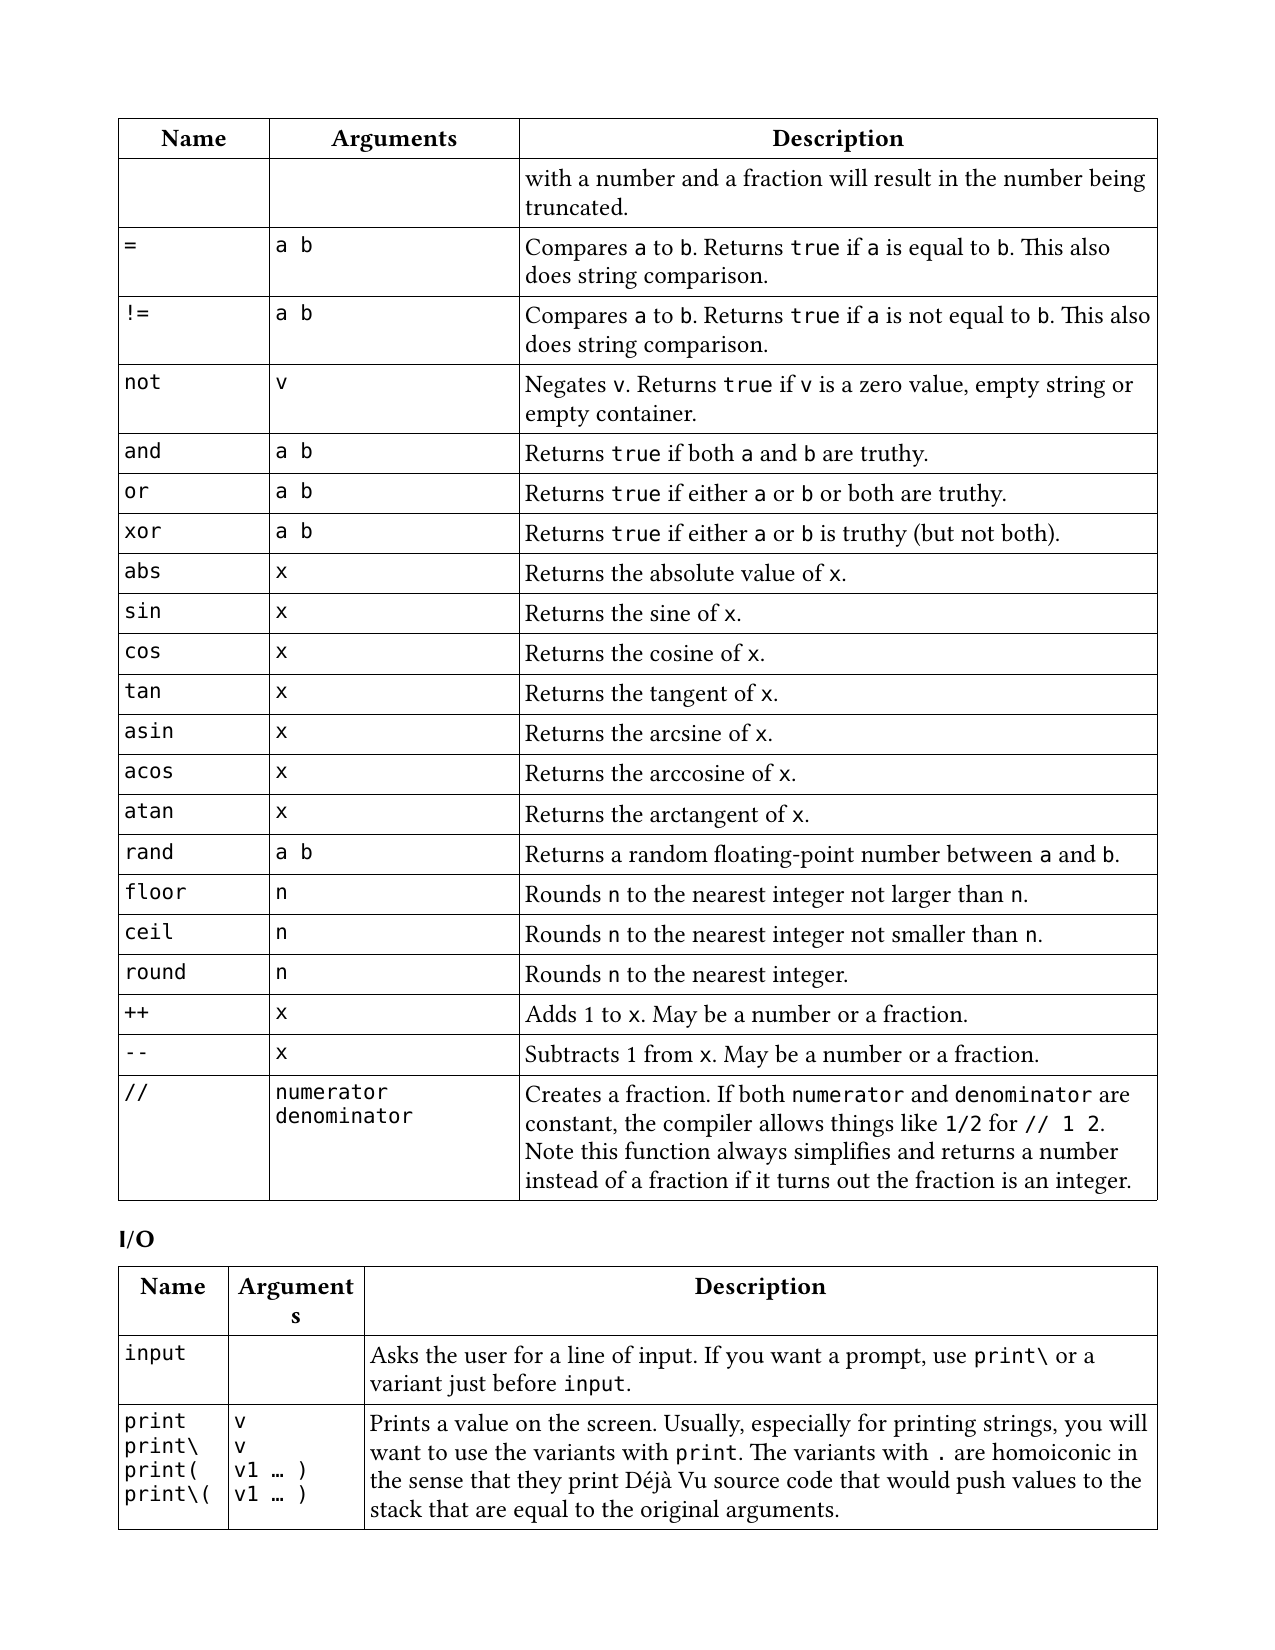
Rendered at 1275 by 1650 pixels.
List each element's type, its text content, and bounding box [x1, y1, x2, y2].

table_cell Subtracts 1 from x. May be a number or a fraction. [520, 1035, 1157, 1074]
table_cell Returns true if either a or b is truthy (but not both). [520, 514, 1157, 553]
table_header Description [365, 1267, 1157, 1335]
table_cell Prints a value on the screen. Usually, especially for printing strings, you will want to use the variants with print. The variants with . are homoiconic in the sense that they print Déjà Vu source code that would push values to the stack that are equal to the original arguments. [365, 1405, 1157, 1529]
table_cell x [270, 634, 519, 673]
table_cell atan [119, 795, 269, 834]
table_cell input [119, 1336, 228, 1404]
table_cell Creates a fraction. If both numerator and denominator are constant, the compiler allows things like 1/2 for // 1 2. Note this function always simplifies and returns a number instead of a fraction if it turns out the fraction is an integer. [520, 1076, 1157, 1200]
table_cell or [119, 474, 269, 513]
table_cell Asks the user for a line of input. If you want a prompt, use print\ or a variant just before input. [365, 1336, 1157, 1404]
table_cell Returns the sine of x. [520, 594, 1157, 633]
table_header Arguments [270, 119, 519, 158]
table_cell Compares a to b. Returns true if a is not equal to b. This also does string comparison. [520, 297, 1157, 364]
table_cell a b [270, 514, 519, 553]
table_cell Returns the absolute value of x. [520, 554, 1157, 593]
table_cell [119, 159, 269, 227]
table_cell x [270, 755, 519, 794]
table_header Name [119, 1267, 228, 1335]
table_cell Returns a random floating-point number between a and b. [520, 835, 1157, 874]
table_cell a b [270, 228, 519, 296]
table_cell x [270, 995, 519, 1034]
table_cell v [270, 365, 519, 433]
table_cell -- [119, 1035, 269, 1074]
table_cell abs [119, 554, 269, 593]
table_cell x [270, 795, 519, 834]
table_cell numerator denominator [270, 1076, 519, 1200]
table_cell [270, 159, 519, 227]
table_cell x [270, 594, 519, 633]
table_cell acos [119, 755, 269, 794]
table_cell asin [119, 715, 269, 754]
table_cell xor [119, 514, 269, 553]
table_cell x [270, 1035, 519, 1074]
table_cell n [270, 915, 519, 954]
table_header Arguments [229, 1267, 364, 1335]
table_cell print print\ print( print\( [119, 1405, 228, 1529]
table_cell Returns the arccosine of x. [520, 755, 1157, 794]
table_cell Negates v. Returns true if v is a zero value, empty string or empty container. [520, 365, 1157, 433]
table_cell // [119, 1076, 269, 1200]
table_cell n [270, 875, 519, 914]
table_header Name [119, 119, 269, 158]
table_cell cos [119, 634, 269, 673]
table_cell and [119, 434, 269, 473]
table_cell Rounds n to the nearest integer not smaller than n. [520, 915, 1157, 954]
subtitle I/O [118, 1225, 1157, 1254]
table_cell tan [119, 675, 269, 713]
table_cell x [270, 675, 519, 713]
table_cell x [270, 715, 519, 754]
table_cell Returns true if both a and b are truthy. [520, 434, 1157, 473]
table_cell Returns the tangent of x. [520, 675, 1157, 713]
table_cell ceil [119, 915, 269, 954]
table_cell ++ [119, 995, 269, 1034]
table_cell sin [119, 594, 269, 633]
table_cell Rounds n to the nearest integer not larger than n. [520, 875, 1157, 914]
table_cell n [270, 955, 519, 994]
table_cell Compares a to b. Returns true if a is equal to b. This also does string comparison. [520, 228, 1157, 296]
table_header Description [520, 119, 1157, 158]
table_cell v v v1 … ) v1 … ) [229, 1405, 364, 1529]
table_cell Returns the arcsine of x. [520, 715, 1157, 754]
table_cell rand [119, 835, 269, 874]
table_cell Rounds n to the nearest integer. [520, 955, 1157, 994]
table_cell a b [270, 474, 519, 513]
table_cell = [119, 228, 269, 296]
table_cell floor [119, 875, 269, 914]
table_cell a b [270, 835, 519, 874]
table_cell [229, 1336, 364, 1404]
table_cell with a number and a fraction will result in the number being truncated. [520, 159, 1157, 227]
table_cell Returns the cosine of x. [520, 634, 1157, 673]
table_cell Returns true if either a or b or both are truthy. [520, 474, 1157, 513]
table_cell round [119, 955, 269, 994]
table_cell x [270, 554, 519, 593]
table_cell a b [270, 297, 519, 364]
table_cell Adds 1 to x. May be a number or a fraction. [520, 995, 1157, 1034]
table_cell Returns the arctangent of x. [520, 795, 1157, 834]
table_cell not [119, 365, 269, 433]
table_cell != [119, 297, 269, 364]
table_cell a b [270, 434, 519, 473]
